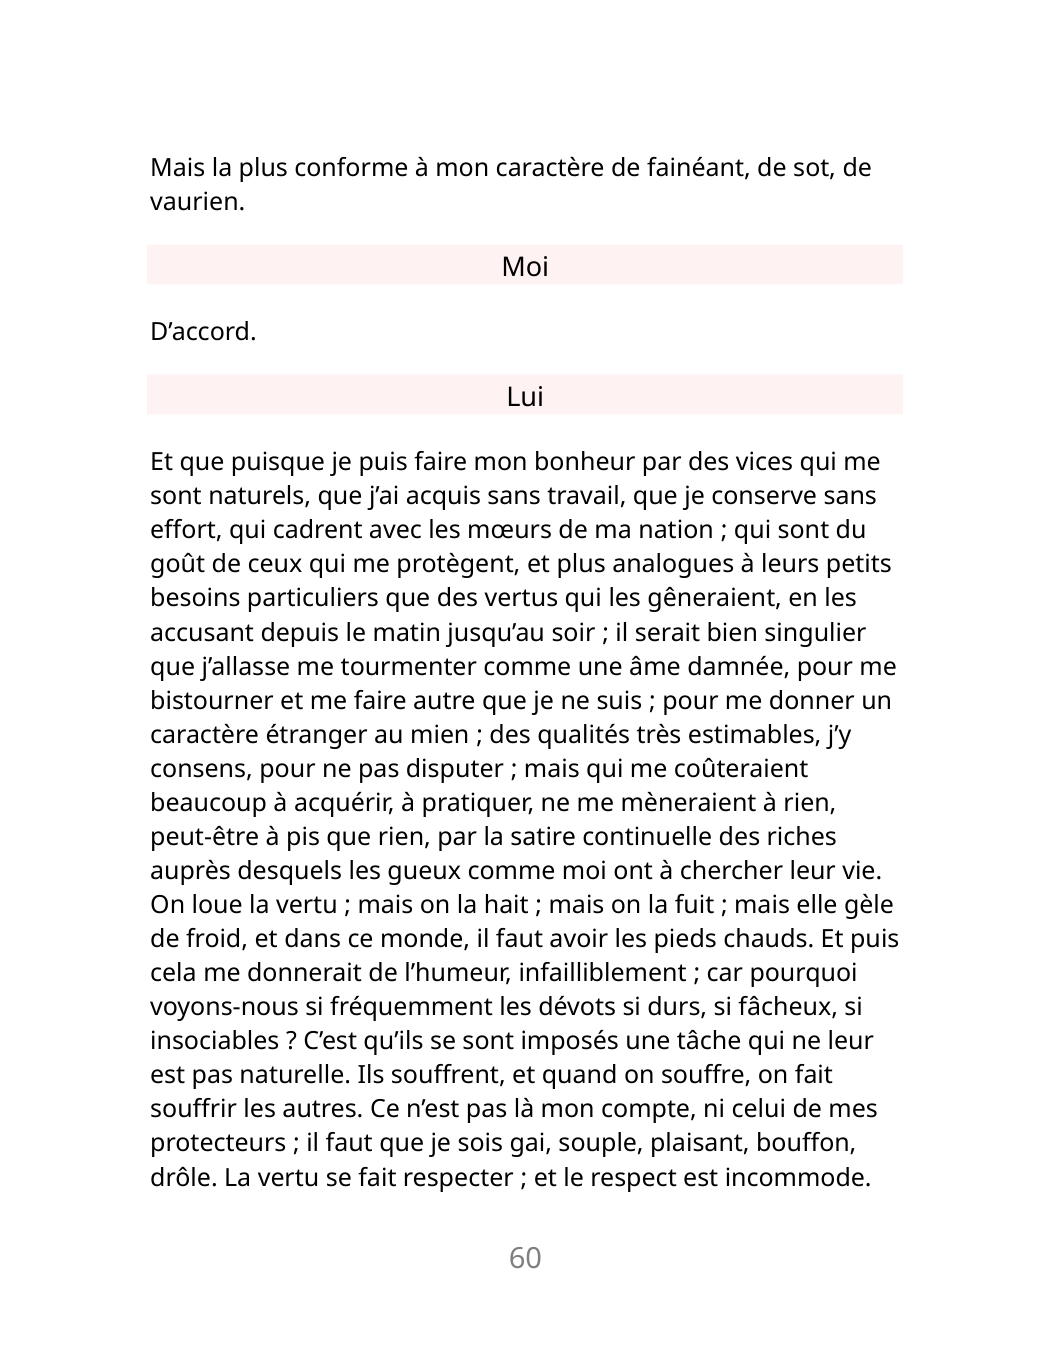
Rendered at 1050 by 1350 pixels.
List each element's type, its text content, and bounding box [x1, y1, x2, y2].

text D’accord. [150, 314, 900, 348]
text Et que puisque je puis faire mon bonheur par des vices qui me sont naturels, que j’ai acquis sans travail, que je conserve sans effort, qui cadrent avec les mœurs de ma nation ; qui sont du goût de ceux qui me protègent, et plus analogues à leurs petits besoins particuliers que des vertus qui les gêneraient, en les accusant depuis le matin jusqu’au soir ; il serait bien singulier que j’allasse me tourmenter comme une âme damnée, pour me bistourner et me faire autre que je ne suis ; pour me donner un caractère étranger au mien ; des qualités très estimables, j’y consens, pour ne pas disputer ; mais qui me coûteraient beaucoup à acquérir, à pratiquer, ne me mèneraient à rien, peut-être à pis que rien, par la satire continuelle des riches auprès desquels les gueux comme moi ont à chercher leur vie. On loue la vertu ; mais on la hait ; mais on la fuit ; mais elle gèle de froid, et dans ce monde, il faut avoir les pieds chauds. Et puis cela me donnerait de l’humeur, infailliblement ; car pourquoi voyons-nous si fréquemment les dévots si durs, si fâcheux, si insociables ? C’est qu’ils se sont imposés une tâche qui ne leur est pas naturelle. Ils souffrent, et quand on souffre, on fait souffrir les autres. Ce n’est pas là mon compte, ni celui de mes protecteurs ; il faut que je sois gai, souple, plaisant, bouffon, drôle. La vertu se fait respecter ; et le respect est incommode. [150, 444, 900, 1193]
text Moi [147, 245, 903, 284]
text Lui [147, 374, 903, 414]
text Mais la plus conforme à mon caractère de fainéant, de sot, de vaurien. [150, 150, 900, 218]
